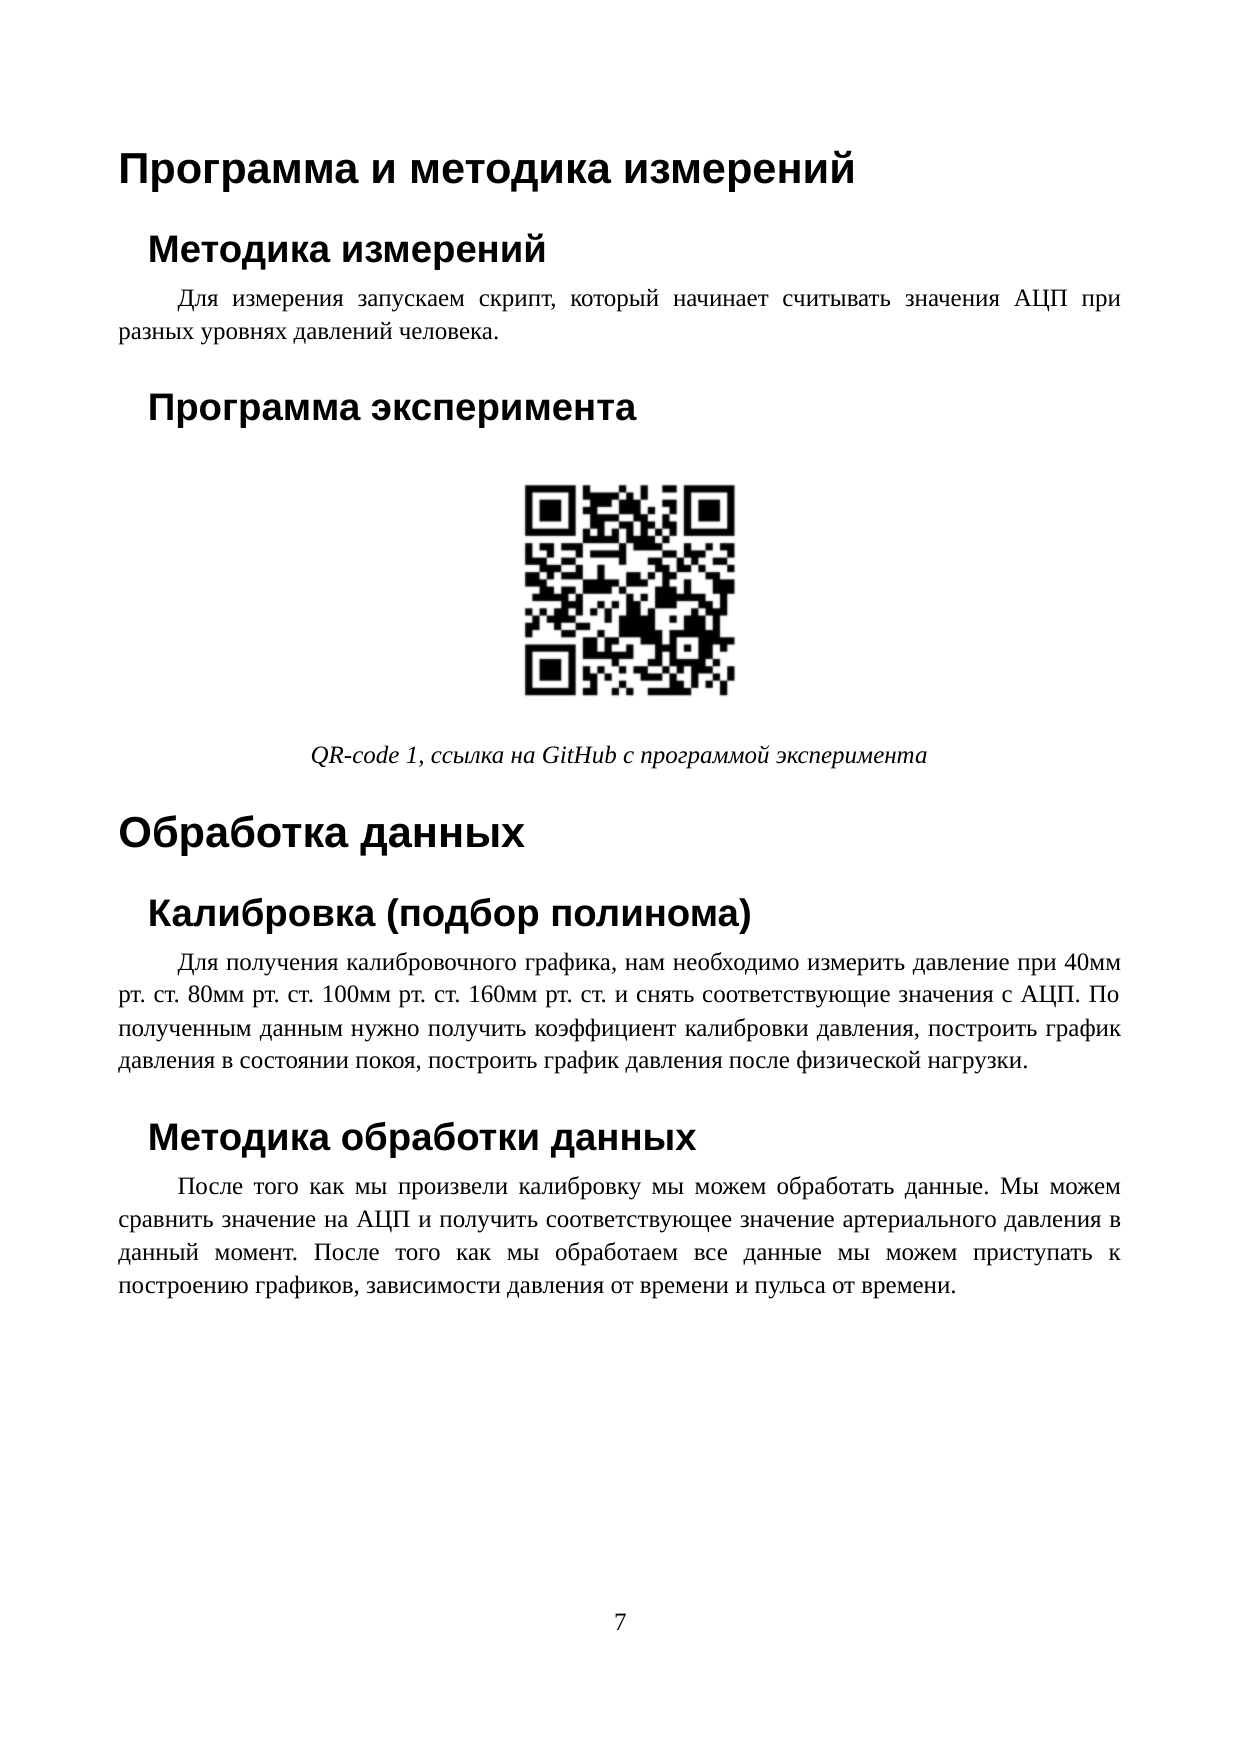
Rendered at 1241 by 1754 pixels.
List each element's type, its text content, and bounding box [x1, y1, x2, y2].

text После того как мы произвели калибровку мы можем обработать данные. Мы можем сравнить значение на АЦП и получить соответствующее значение артериального давления в данный момент. После того как мы обработаем все данные мы можем приступать к построению графиков, зависимости давления от времени и пульса от времени. [118, 1171, 1122, 1299]
subtitle Калибровка (подбор полинома) [118, 890, 1122, 934]
subtitle Программа и методика измерений [118, 143, 1122, 193]
subtitle Программа эксперимента [118, 384, 1122, 429]
picture [500, 460, 761, 717]
subtitle Методика обработки данных [118, 1114, 1122, 1158]
text Для измерения запускаем скрипт, который начинает считывать значения АЦП при разных уровнях давлений человека. [118, 283, 1122, 345]
subtitle Методика измерений [118, 226, 1122, 270]
text Для получения калибровочного графика, нам необходимо измерить давление при 40мм рт. ст. 80мм рт. ст. 100мм рт. ст. 160мм рт. ст. и снять соответствующие значения с АЦП. По полученным данным нужно получить коэффициент калибровки давления, построить график давления в состоянии покоя, построить график давления после физической нагрузки. [118, 947, 1122, 1074]
subtitle Обработка данных [118, 807, 1122, 857]
text QR-code 1, ссылка на GitHub с программой эксперимента [118, 741, 1122, 769]
